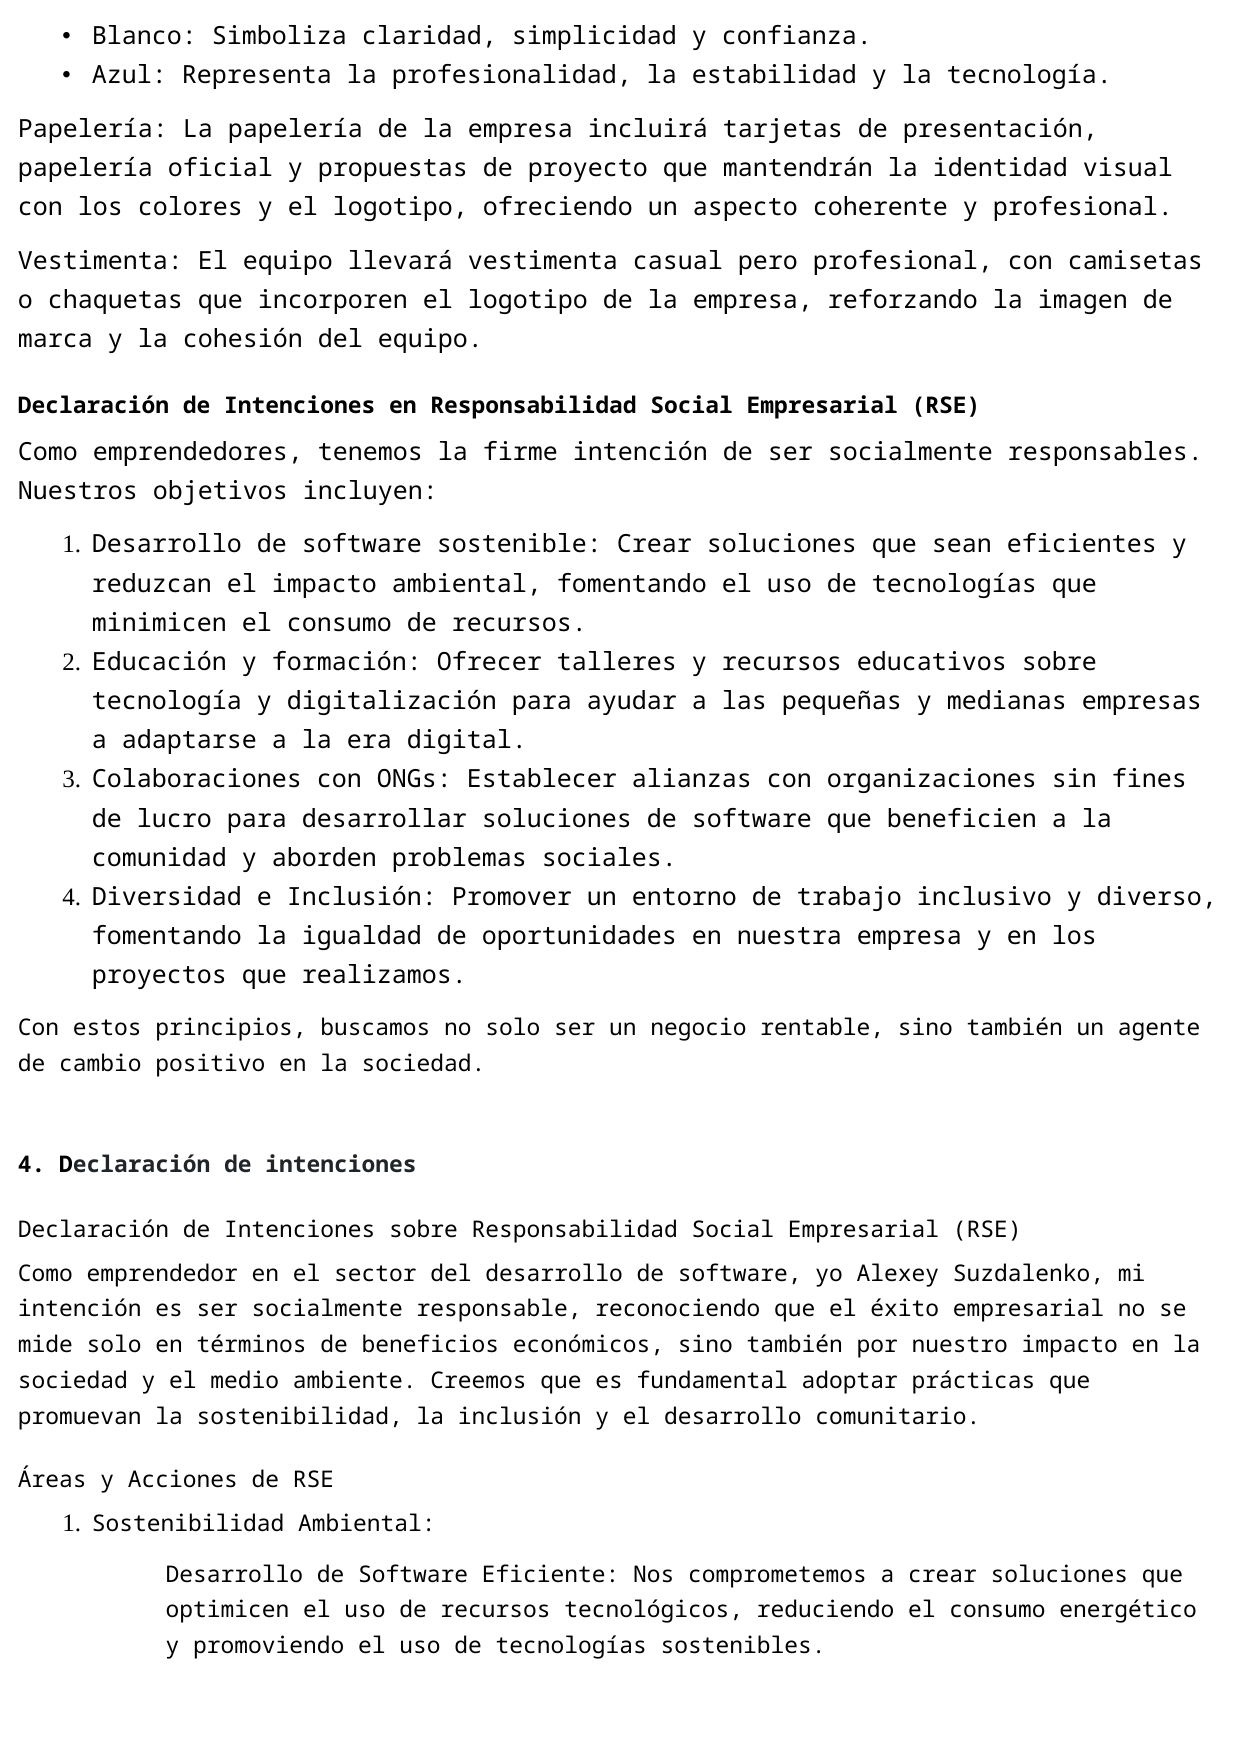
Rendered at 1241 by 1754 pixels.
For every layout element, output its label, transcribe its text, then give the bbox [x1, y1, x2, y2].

list Blanco: Simboliza claridad, simplicidad y confianza. [62, 18, 1222, 52]
subtitle Áreas y Acciones de RSE [18, 1463, 1222, 1494]
list Azul: Representa la profesionalidad, la estabilidad y la tecnología. [62, 57, 1222, 91]
text Con estos principios, buscamos no solo ser un negocio rentable, sino también un agente de cambio positivo en la sociedad. [18, 1011, 1222, 1078]
list Educación y formación: Ofrecer talleres y recursos educativos sobre tecnología y digitalización para ayudar a las pequeñas y medianas empresas a adaptarse a la era digital. [62, 643, 1222, 756]
list Diversidad e Inclusión: Promover un entorno de trabajo inclusivo y diverso, fomentando la igualdad de oportunidades en nuestra empresa y en los proyectos que realizamos. [62, 878, 1222, 991]
list Desarrollo de Software Eficiente: Nos comprometemos a crear soluciones que optimicen el uso de recursos tecnológicos, reduciendo el consumo energético y promoviendo el uso de tecnologías sostenibles. [136, 1557, 1222, 1661]
subtitle Declaración de Intenciones en Responsabilidad Social Empresarial (RSE) [18, 389, 1222, 421]
text 4. Declaración de intenciones [18, 1148, 1222, 1179]
text Vestimenta: El equipo llevará vestimenta casual pero profesional, con camisetas o chaquetas que incorporen el logotipo de la empresa, reforzando la imagen de marca y la cohesión del equipo. [18, 243, 1222, 355]
list Colaboraciones con ONGs: Establecer alianzas con organizaciones sin fines de lucro para desarrollar soluciones de software que beneficien a la comunidad y aborden problemas sociales. [62, 761, 1222, 873]
text Como emprendedores, tenemos la firme intención de ser socialmente responsables. Nuestros objetivos incluyen: [18, 433, 1222, 506]
text Papelería: La papelería de la empresa incluirá tarjetas de presentación, papelería oficial y propuestas de proyecto que mantendrán la identidad visual con los colores y el logotipo, ofreciendo un aspecto coherente y profesional. [18, 111, 1222, 223]
list Sostenibilidad Ambiental: [62, 1507, 1222, 1538]
text Como emprendedor en el sector del desarrollo de software, yo Alexey Suzdalenko, mi intención es ser socialmente responsable, reconociendo que el éxito empresarial no se mide solo en términos de beneficios económicos, sino también por nuestro impacto en la sociedad y el medio ambiente. Creemos que es fundamental adoptar prácticas que promuevan la sostenibilidad, la inclusión y el desarrollo comunitario. [18, 1256, 1222, 1431]
subtitle Declaración de Intenciones sobre Responsabilidad Social Empresarial (RSE) [18, 1213, 1222, 1244]
list Desarrollo de software sostenible: Crear soluciones que sean eficientes y reduzcan el impacto ambiental, fomentando el uso de tecnologías que minimicen el consumo de recursos. [62, 526, 1222, 638]
